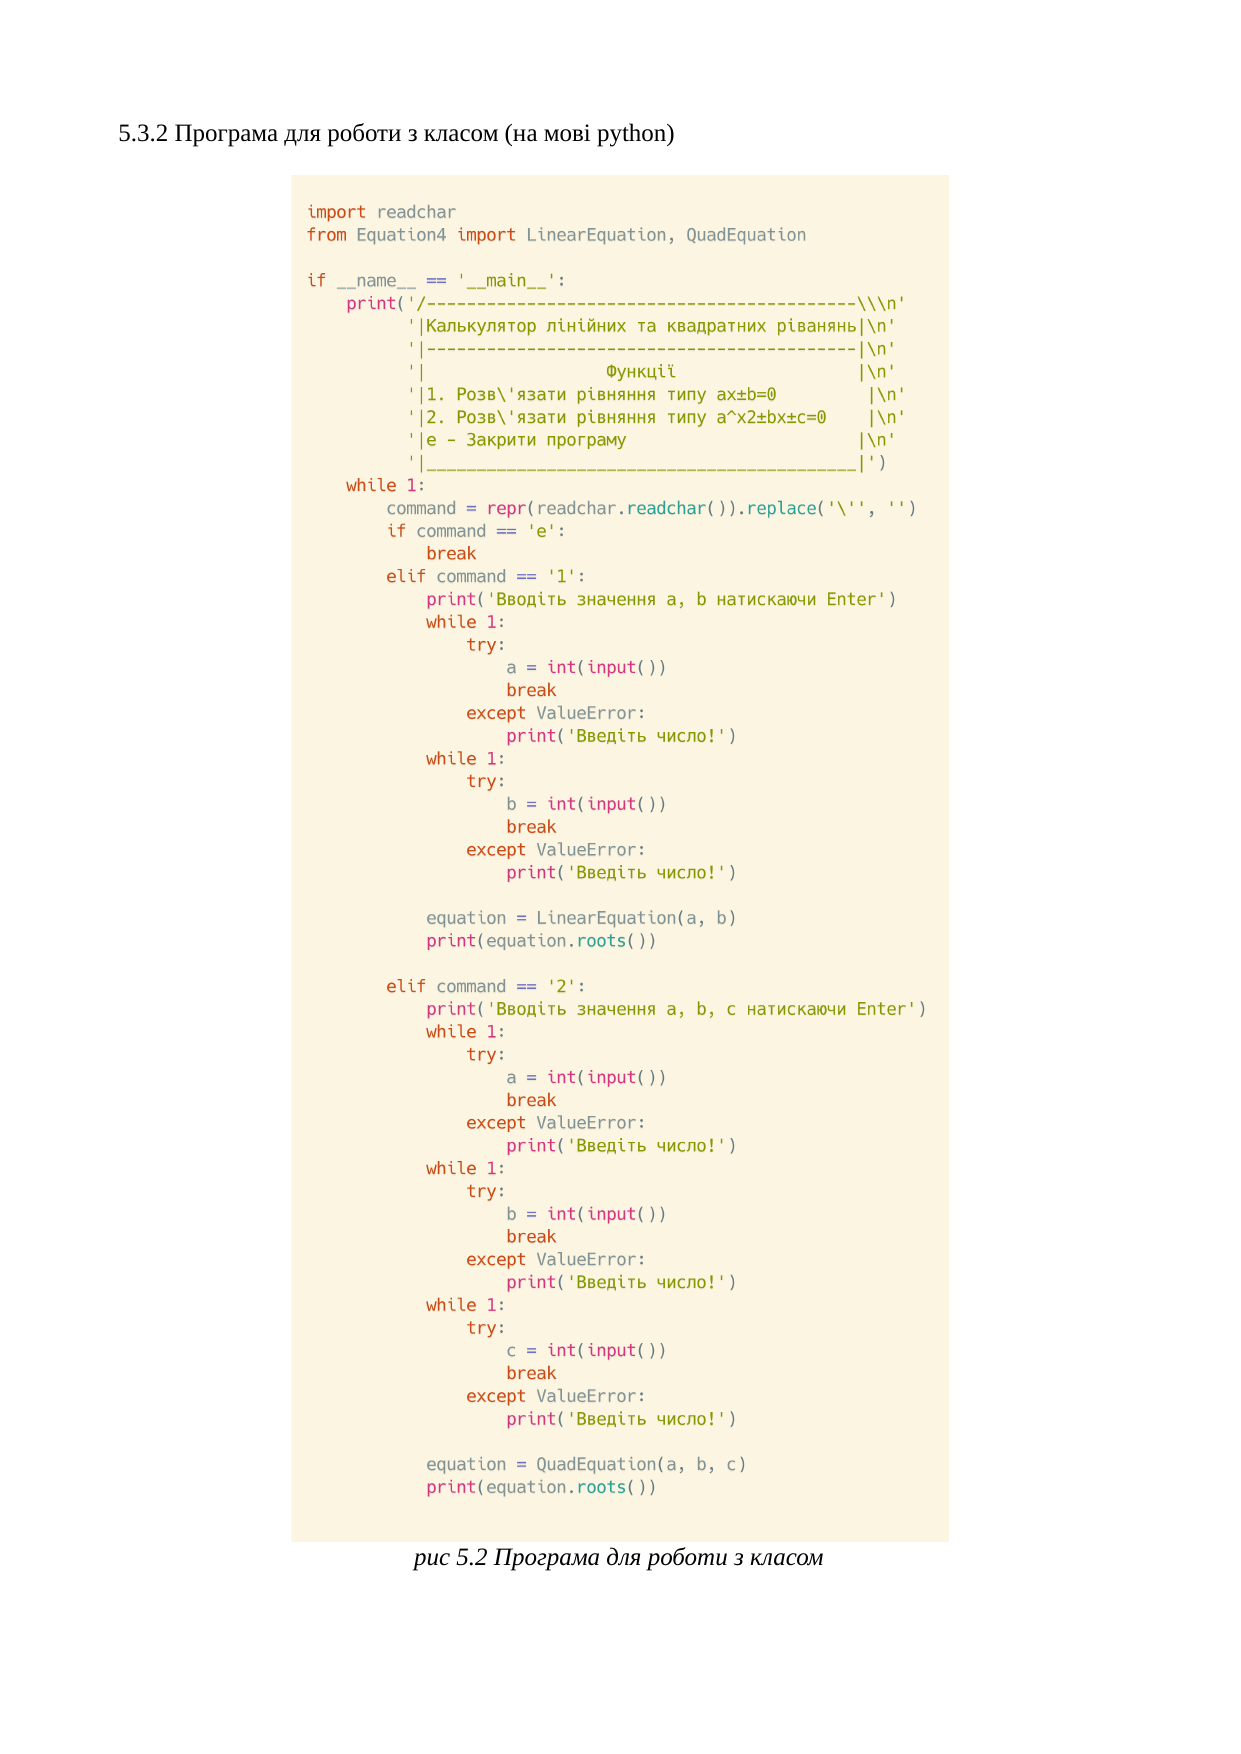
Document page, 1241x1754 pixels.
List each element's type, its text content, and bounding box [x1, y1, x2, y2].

text рис 5.2 Програма для роботи з класом [118, 1542, 1122, 1570]
picture [291, 175, 949, 1542]
text 5.3.2 Програма для роботи з класом (на мові python) [118, 118, 1122, 147]
